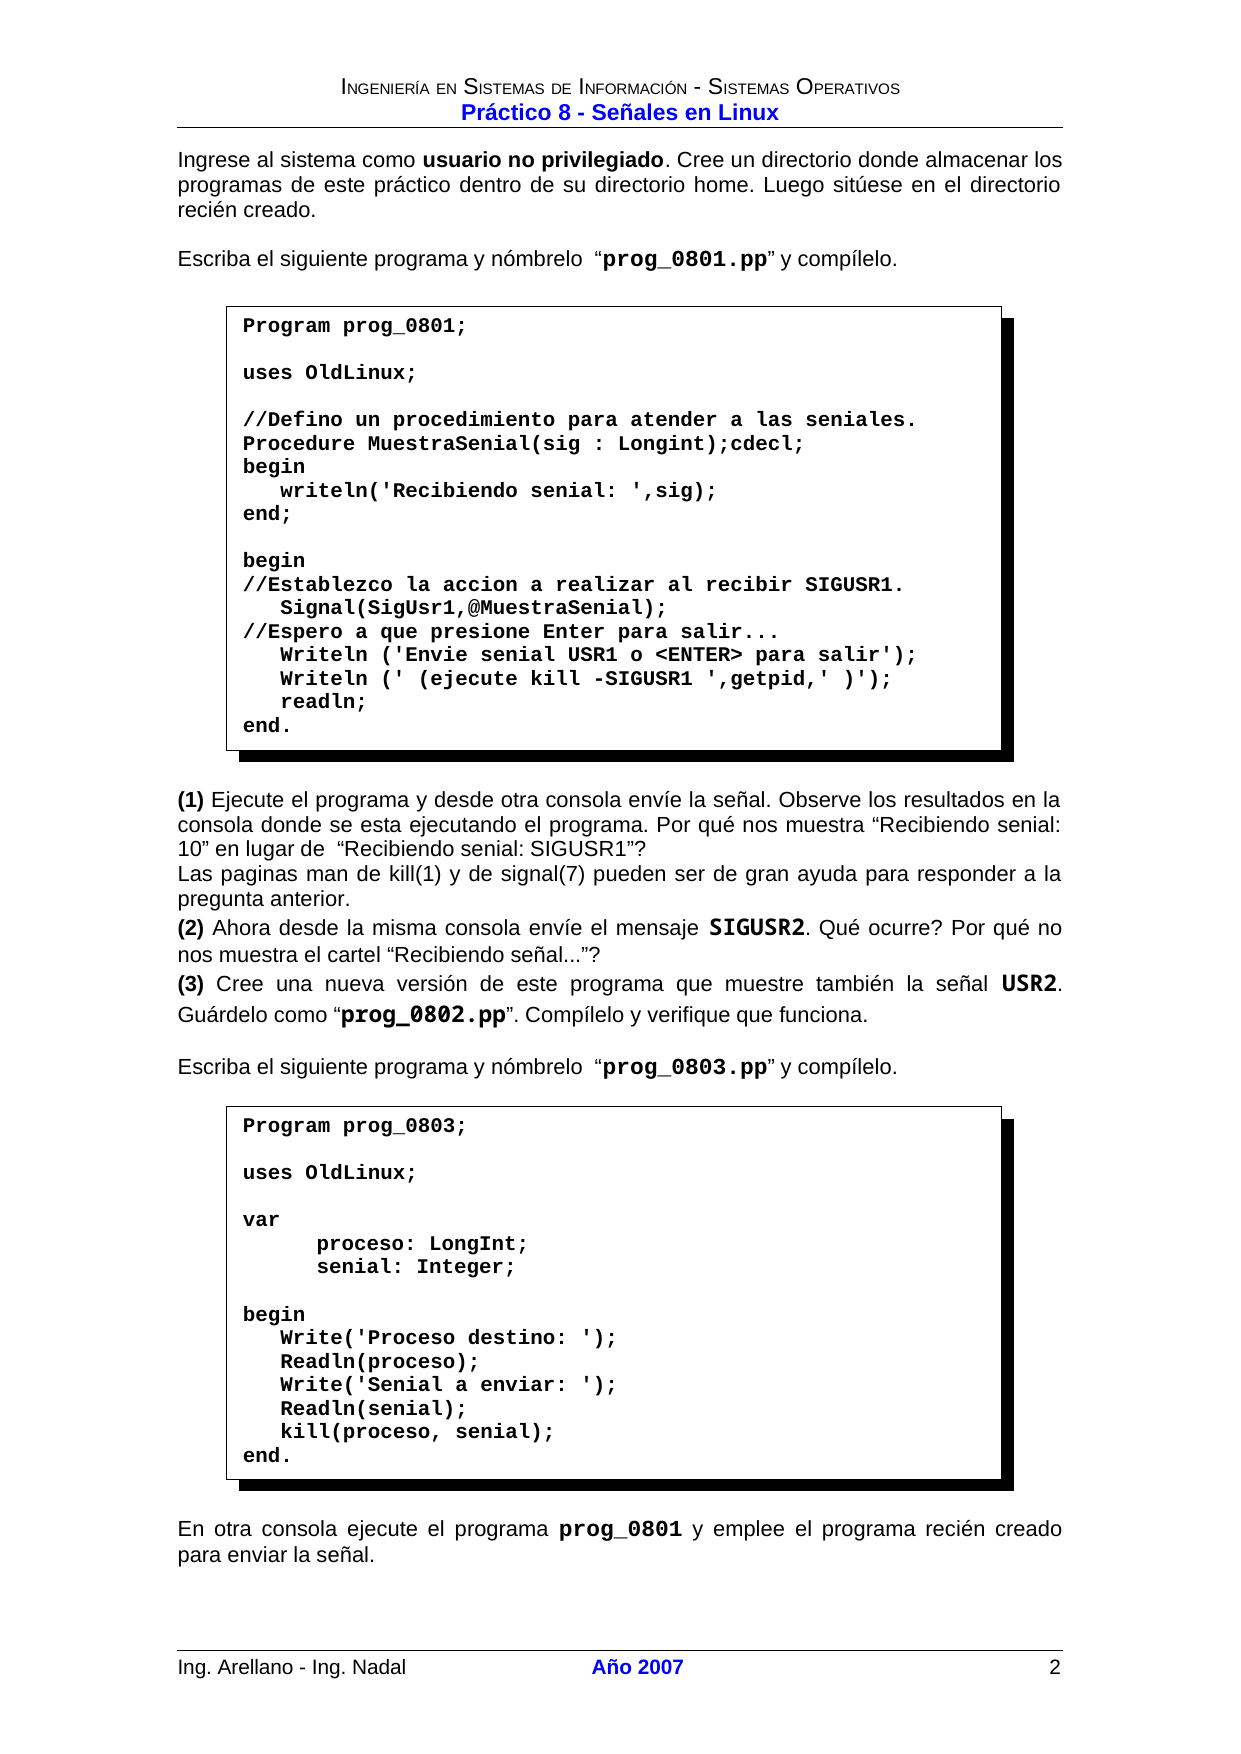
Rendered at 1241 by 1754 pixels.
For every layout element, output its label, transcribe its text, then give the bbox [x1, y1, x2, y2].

text begin [243, 550, 985, 574]
text Writeln (' (ejecute kill -SIGUSR1 ',getpid,' )'); [243, 668, 985, 692]
text Writeln ('Envie senial USR1 o <ENTER> para salir'); [243, 644, 985, 668]
text Signal(SigUsr1,@MuestraSenial); [243, 597, 985, 621]
text readln; [243, 692, 985, 715]
text En otra consola ejecute el programa prog_0801 y emplee el programa recién creado para enviar la señal. [177, 1516, 1063, 1568]
text Procedure MuestraSenial(sig : Longint);cdecl; [243, 433, 985, 456]
text Readln(senial); [243, 1398, 985, 1421]
text Write('Proceso destino: '); [243, 1327, 985, 1351]
text senial: Integer; [243, 1257, 985, 1280]
text end. [243, 1445, 985, 1468]
text kill(proceso, senial); [243, 1421, 985, 1445]
text uses OldLinux; [243, 362, 985, 386]
text uses OldLinux; [243, 1162, 985, 1186]
text (3) Cree una nueva versión de este programa que muestre también la señal USR2. Guárdelo como “prog_0802.pp”. Compílelo y verifique que funciona. [177, 967, 1063, 1030]
text Program prog_0801; [243, 315, 985, 338]
text (2) Ahora desde la misma consola envíe el mensaje SIGUSR2. Qué ocurre? Por qué no nos muestra el cartel “Recibiendo señal...”? [177, 911, 1063, 967]
text Write('Senial a enviar: '); [243, 1374, 985, 1398]
text proceso: LongInt; [243, 1233, 985, 1257]
text writeln('Recibiendo senial: ',sig); [243, 480, 985, 503]
text //Establezco la accion a realizar al recibir SIGUSR1. [243, 574, 985, 597]
text Ingrese al sistema como usuario no privilegiado. Cree un directorio donde almacenar los programas de este práctico dentro de su directorio home. Luego sitúese en el directorio recién creado. [177, 148, 1063, 222]
text Escriba el siguiente programa y nómbrelo “prog_0803.pp” y compílelo. [177, 1054, 1063, 1081]
text //Espero a que presione Enter para salir... [243, 621, 985, 644]
text //Defino un procedimiento para atender a las seniales. [243, 409, 985, 433]
text begin [243, 1304, 985, 1327]
text Las paginas man de kill(1) y de signal(7) pueden ser de gran ayuda para responder a la pregunta anterior. [177, 862, 1063, 911]
text Program prog_0803; [243, 1115, 985, 1139]
text begin [243, 456, 985, 480]
text (1) Ejecute el programa y desde otra consola envíe la señal. Observe los resultados en la consola donde se esta ejecutando el programa. Por qué nos muestra “Recibiendo senial: 10” en lugar de “Recibiendo senial: SIGUSR1”? [177, 787, 1063, 862]
text Escriba el siguiente programa y nómbrelo “prog_0801.pp” y compílelo. [177, 247, 1063, 274]
text var [243, 1209, 985, 1233]
text end; [243, 503, 985, 527]
text end. [243, 715, 985, 739]
text Readln(proceso); [243, 1351, 985, 1374]
